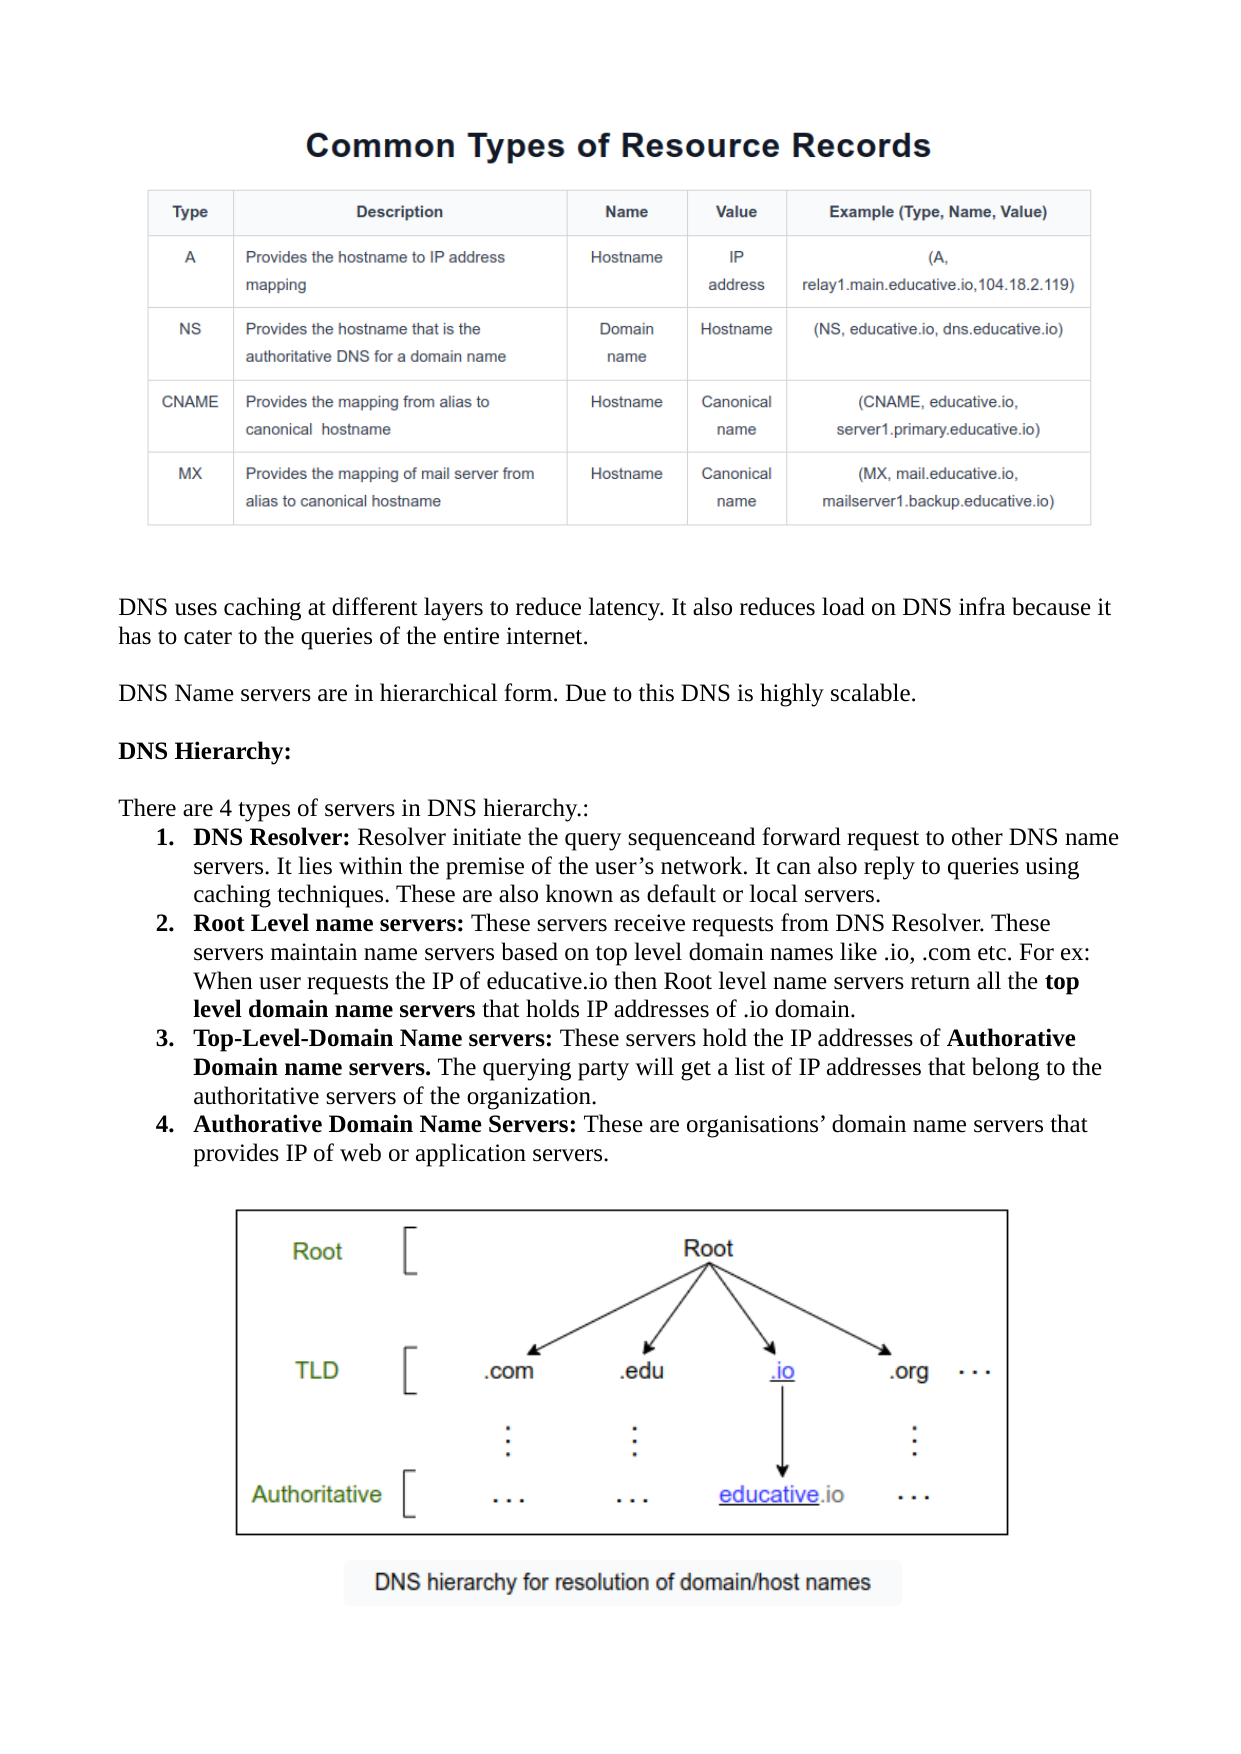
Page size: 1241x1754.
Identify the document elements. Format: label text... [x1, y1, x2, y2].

text DNS uses caching at different layers to reduce latency. It also reduces load on DNS infra because it has to cater to the queries of the entire internet. [118, 592, 1122, 649]
list Top-Level-Domain Name servers: These servers hold the IP addresses of Authorative Domain name servers. The querying party will get a list of IP addresses that belong to the authoritative servers of the organization. [156, 1023, 1122, 1109]
text DNS Name servers are in hierarchical form. Due to this DNS is highly scalable. [118, 678, 1122, 707]
list Root Level name servers: These servers receive requests from DNS Resolver. These servers maintain name servers based on top level domain names like .io, .com etc. For ex: When user requests the IP of educative.io then Root level name servers return all the top level domain name servers that holds IP addresses of .io domain. [156, 908, 1122, 1023]
text There are 4 types of servers in DNS hierarchy.: [118, 793, 1122, 822]
list DNS Resolver: Resolver initiate the query sequenceand forward request to other DNS name servers. It lies within the premise of the user’s network. It can also reply to queries using caching techniques. These are also known as default or local servers. [156, 822, 1122, 908]
picture [118, 118, 1123, 535]
picture [197, 1180, 1043, 1606]
list Authorative Domain Name Servers: These are organisations’ domain name servers that provides IP of web or application servers. [156, 1109, 1122, 1167]
text DNS Hierarchy: [118, 736, 1122, 764]
